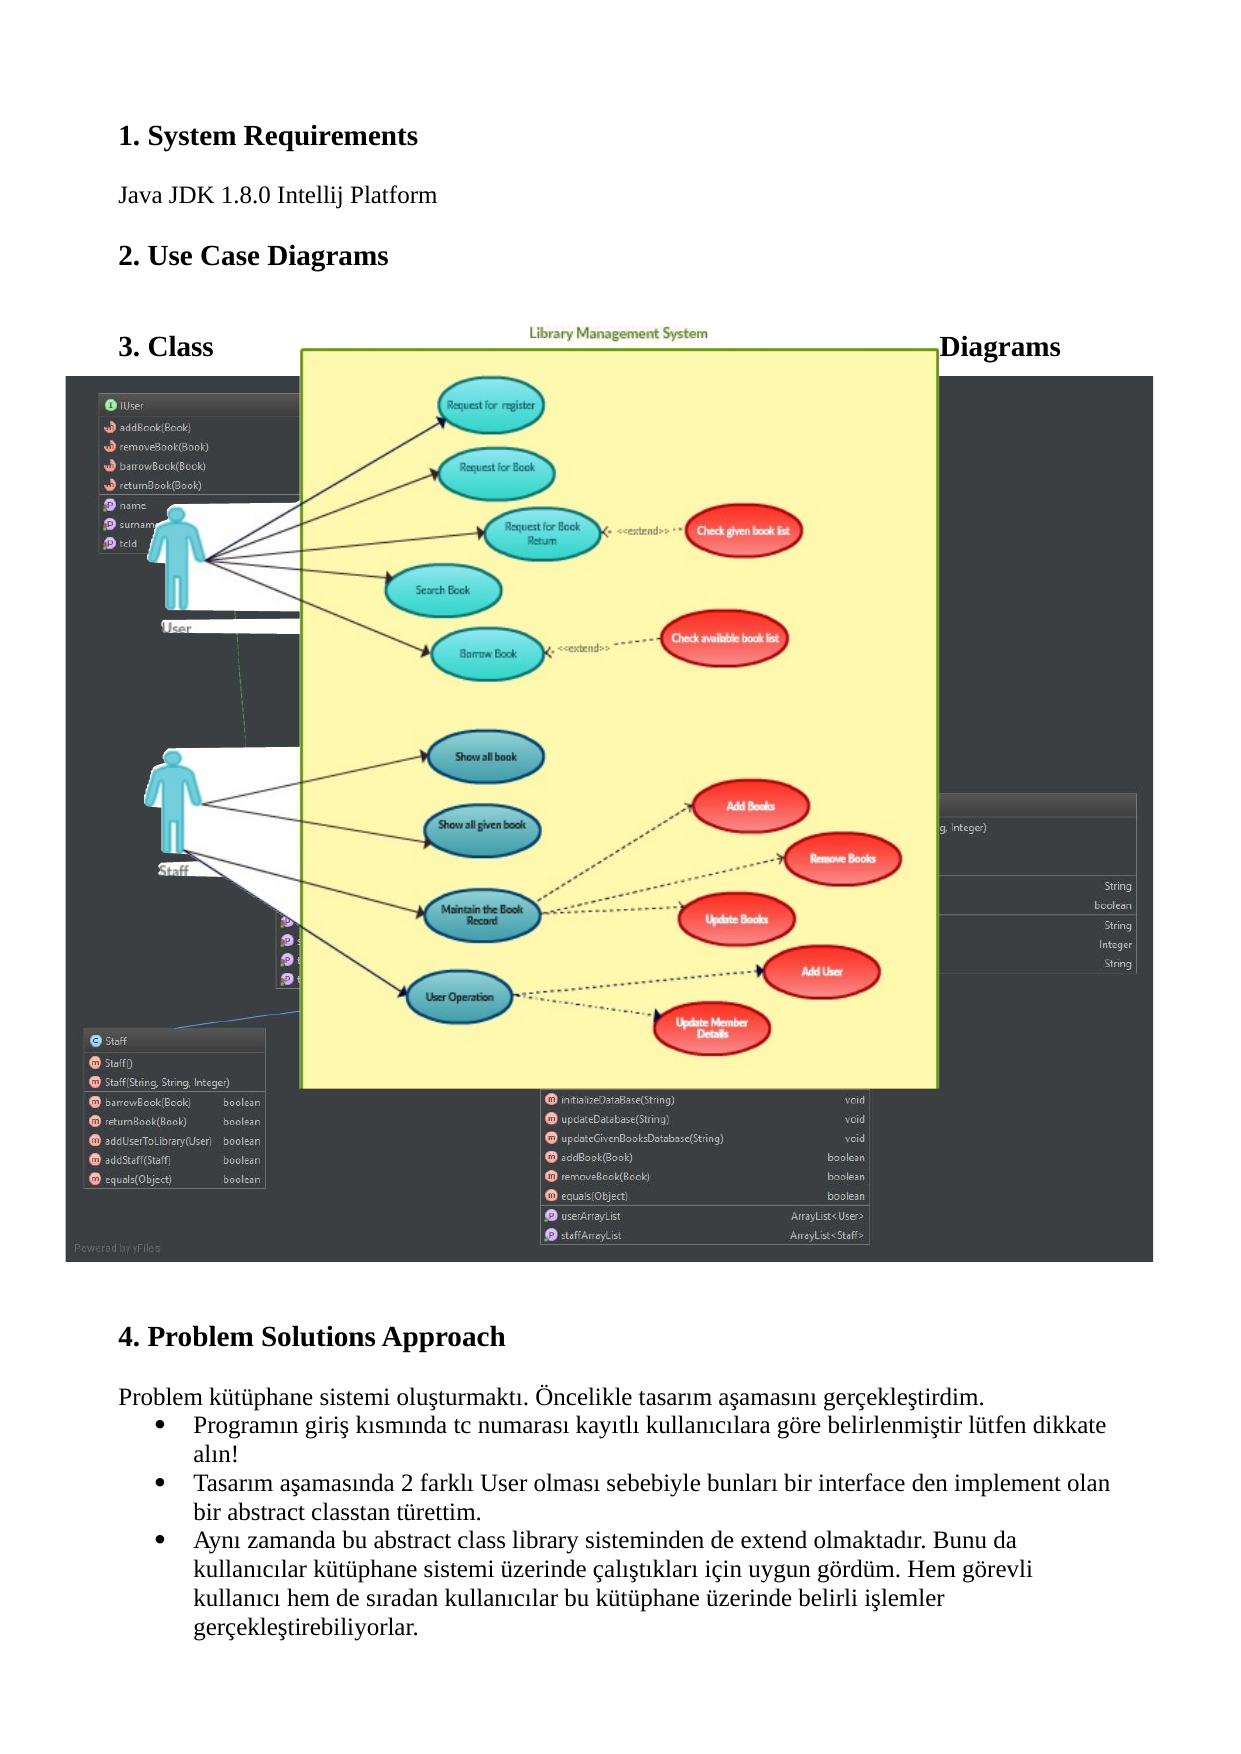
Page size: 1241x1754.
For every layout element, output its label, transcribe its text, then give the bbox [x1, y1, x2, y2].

text 1. System Requirements [118, 118, 1122, 152]
text Diagrams [676, 329, 1122, 362]
text 4. Problem Solutions Approach [118, 1319, 1122, 1353]
list Programın giriş kısmında tc numarası kayıtlı kullanıcılara göre belirlenmiştir lütfen dikkate alın! [156, 1410, 1122, 1468]
text Problem kütüphane sistemi oluşturmaktı. Öncelikle tasarım aşamasını gerçekleştirdim. [118, 1382, 1122, 1410]
list Aynı zamanda bu abstract class library sisteminden de extend olmaktadır. Bunu da kullanıcılar kütüphane sistemi üzerinde çalıştıkları için uygun gördüm. Hem görevli kullanıcı hem de sıradan kullanıcılar bu kütüphane üzerinde belirli işlemler gerçekleştirebiliyorlar. [156, 1525, 1122, 1640]
text 2. Use Case Diagrams [118, 238, 1122, 271]
text 3. Class [118, 329, 566, 362]
list Tasarım aşamasında 2 farklı User olması sebebiyle bunları bir interface den implement olan bir abstract classtan türettim. [156, 1468, 1122, 1525]
text Java JDK 1.8.0 Intellij Platform [118, 180, 1122, 209]
